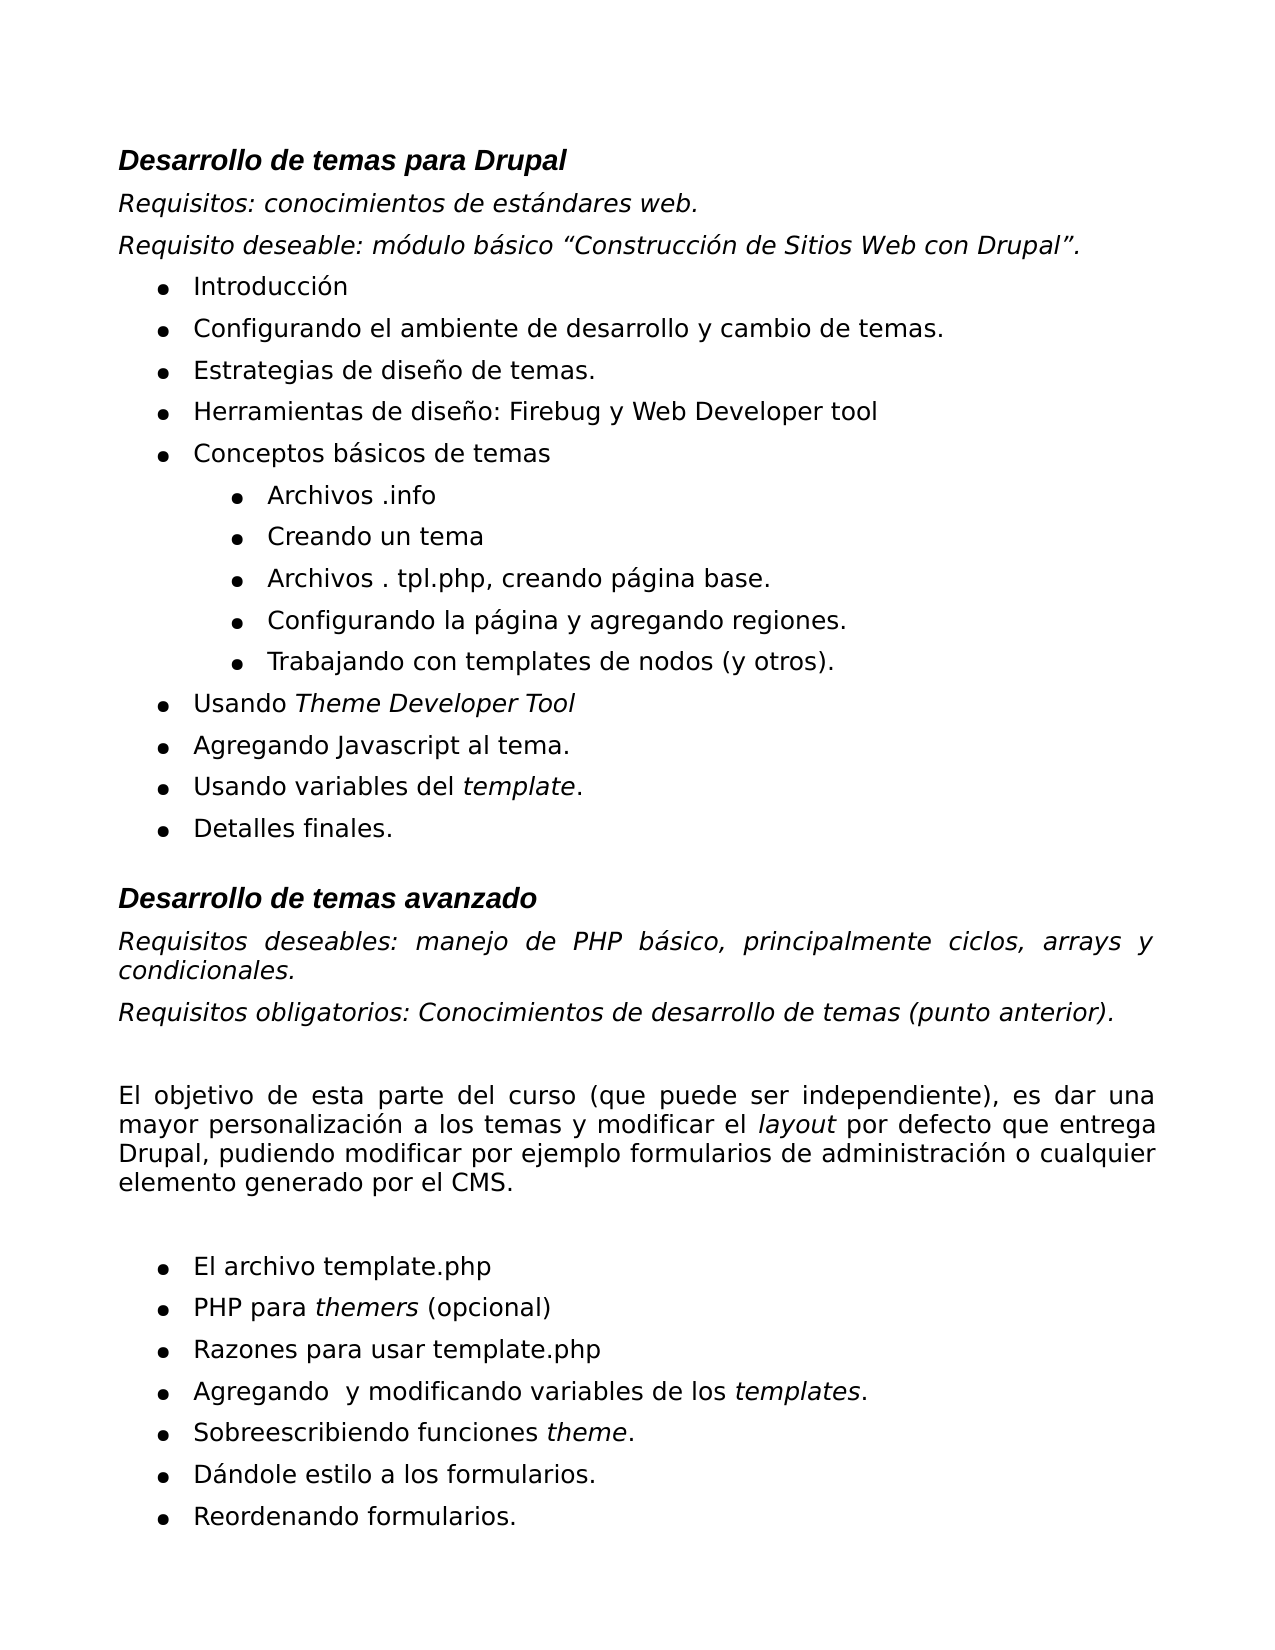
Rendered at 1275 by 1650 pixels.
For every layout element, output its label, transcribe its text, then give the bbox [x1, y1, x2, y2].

text Requisito deseable: módulo básico “Construcción de Sitios Web con Drupal”. [118, 231, 1157, 260]
list El archivo template.php [156, 1252, 1157, 1281]
list Reordenando formularios. [156, 1502, 1157, 1531]
list Archivos . tpl.php, creando página base. [229, 564, 1157, 593]
list Razones para usar template.php [156, 1335, 1157, 1364]
list Estrategias de diseño de temas. [156, 356, 1157, 385]
text Requisitos deseables: manejo de PHP básico, principalmente ciclos, arrays y condicionales. [118, 927, 1157, 985]
list Usando variables del template. [156, 772, 1157, 802]
list Conceptos básicos de temas [156, 439, 1157, 468]
subtitle Desarrollo de temas para Drupal [118, 143, 1157, 177]
list Archivos .info [229, 481, 1157, 510]
list Herramientas de diseño: Firebug y Web Developer tool [156, 397, 1157, 427]
list Dándole estilo a los formularios. [156, 1460, 1157, 1489]
list Detalles finales. [156, 814, 1157, 843]
list Configurando el ambiente de desarrollo y cambio de temas. [156, 314, 1157, 343]
text Requisitos obligatorios: Conocimientos de desarrollo de temas (punto anterior). [118, 998, 1157, 1027]
list Introducción [156, 272, 1157, 302]
subtitle Desarrollo de temas avanzado [118, 881, 1157, 914]
list Trabajando con templates de nodos (y otros). [229, 647, 1157, 677]
text El objetivo de esta parte del curso (que puede ser independiente), es dar una mayor personalización a los temas y modificar el layout por defecto que entrega Drupal, pudiendo modificar por ejemplo formularios de administración o cualquier elemento generado por el CMS. [118, 1081, 1157, 1198]
list Configurando la página y agregando regiones. [229, 606, 1157, 635]
list Agregando Javascript al tema. [156, 731, 1157, 760]
list Usando Theme Developer Tool [156, 689, 1157, 718]
list Agregando y modificando variables de los templates. [156, 1377, 1157, 1406]
list Sobreescribiendo funciones theme. [156, 1418, 1157, 1448]
text Requisitos: conocimientos de estándares web. [118, 189, 1157, 218]
list Creando un tema [229, 522, 1157, 552]
list PHP para themers (opcional) [156, 1293, 1157, 1323]
